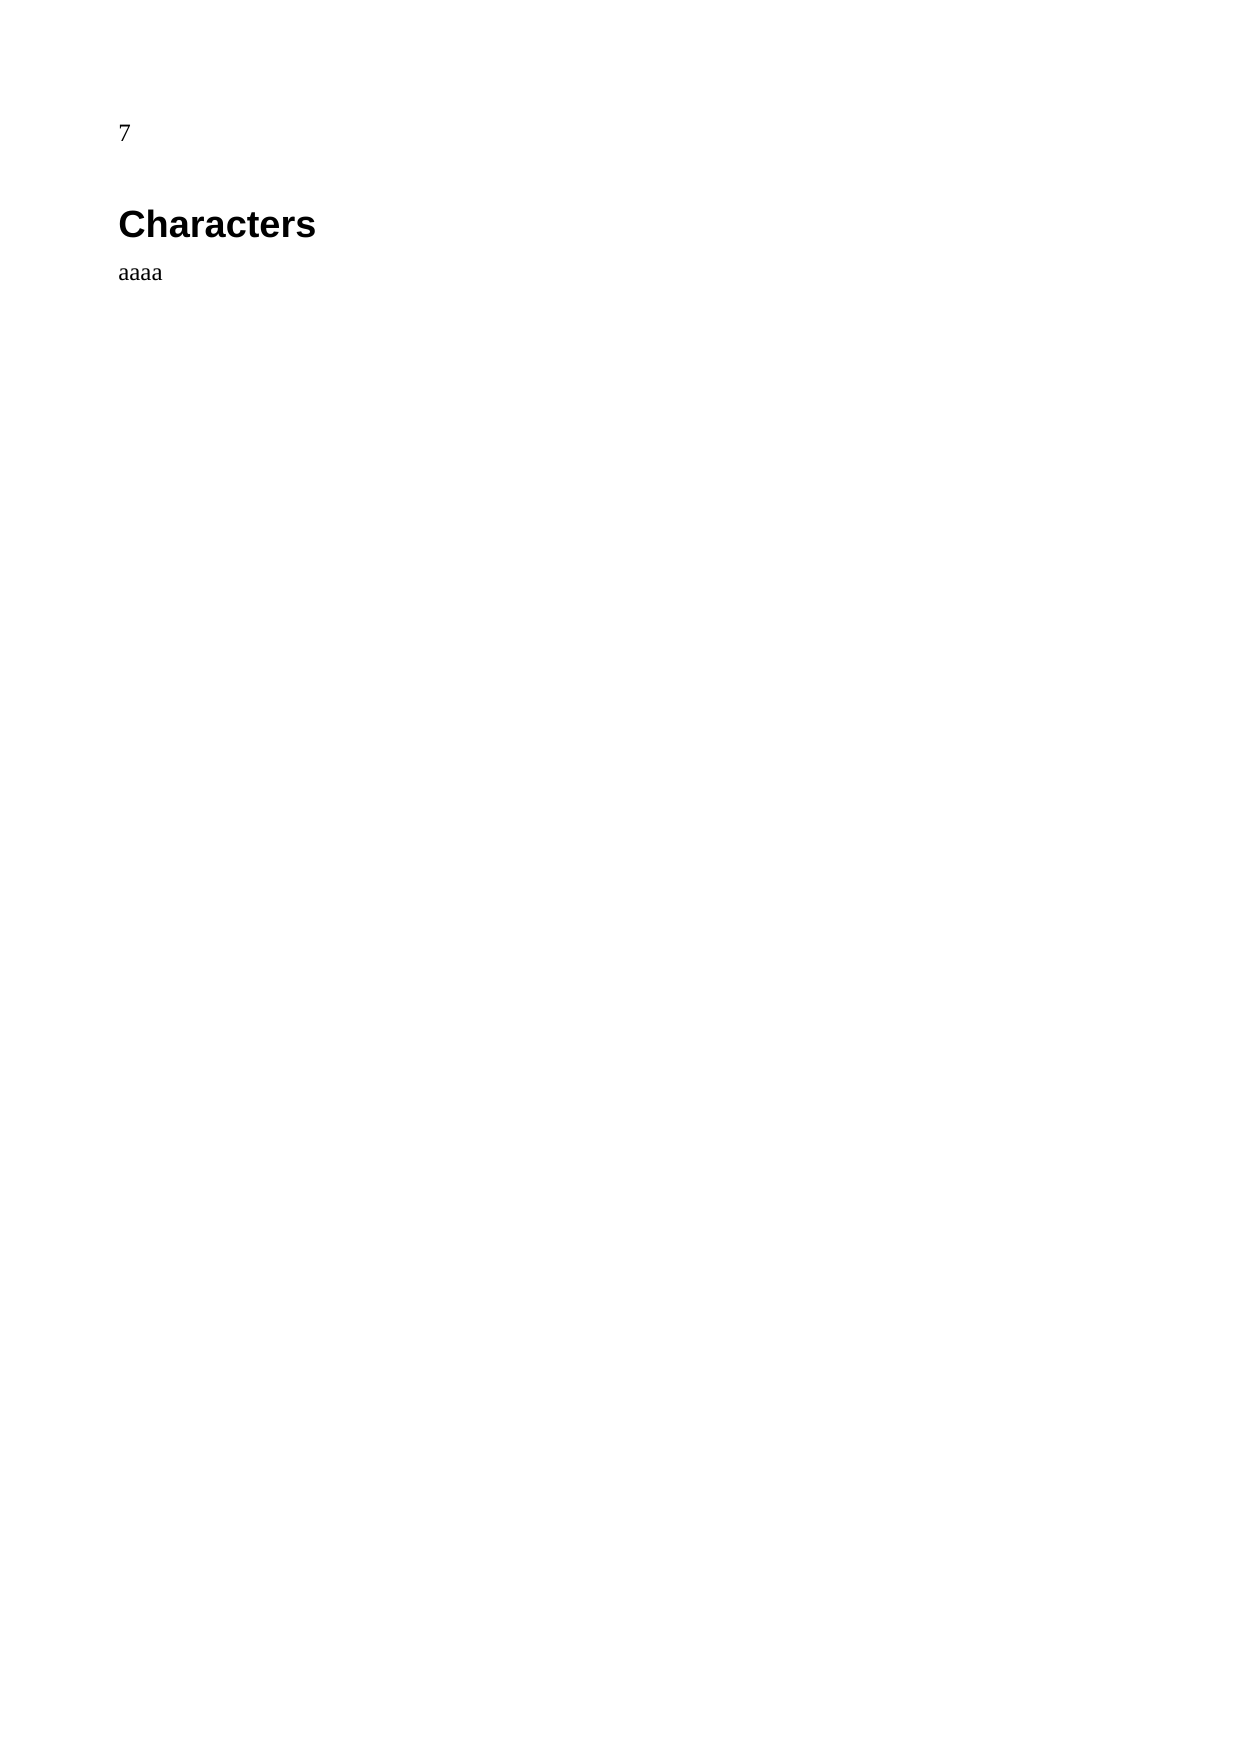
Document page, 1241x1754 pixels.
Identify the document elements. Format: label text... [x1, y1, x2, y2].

subtitle Characters [118, 201, 1122, 245]
text aaaa [118, 257, 1122, 286]
